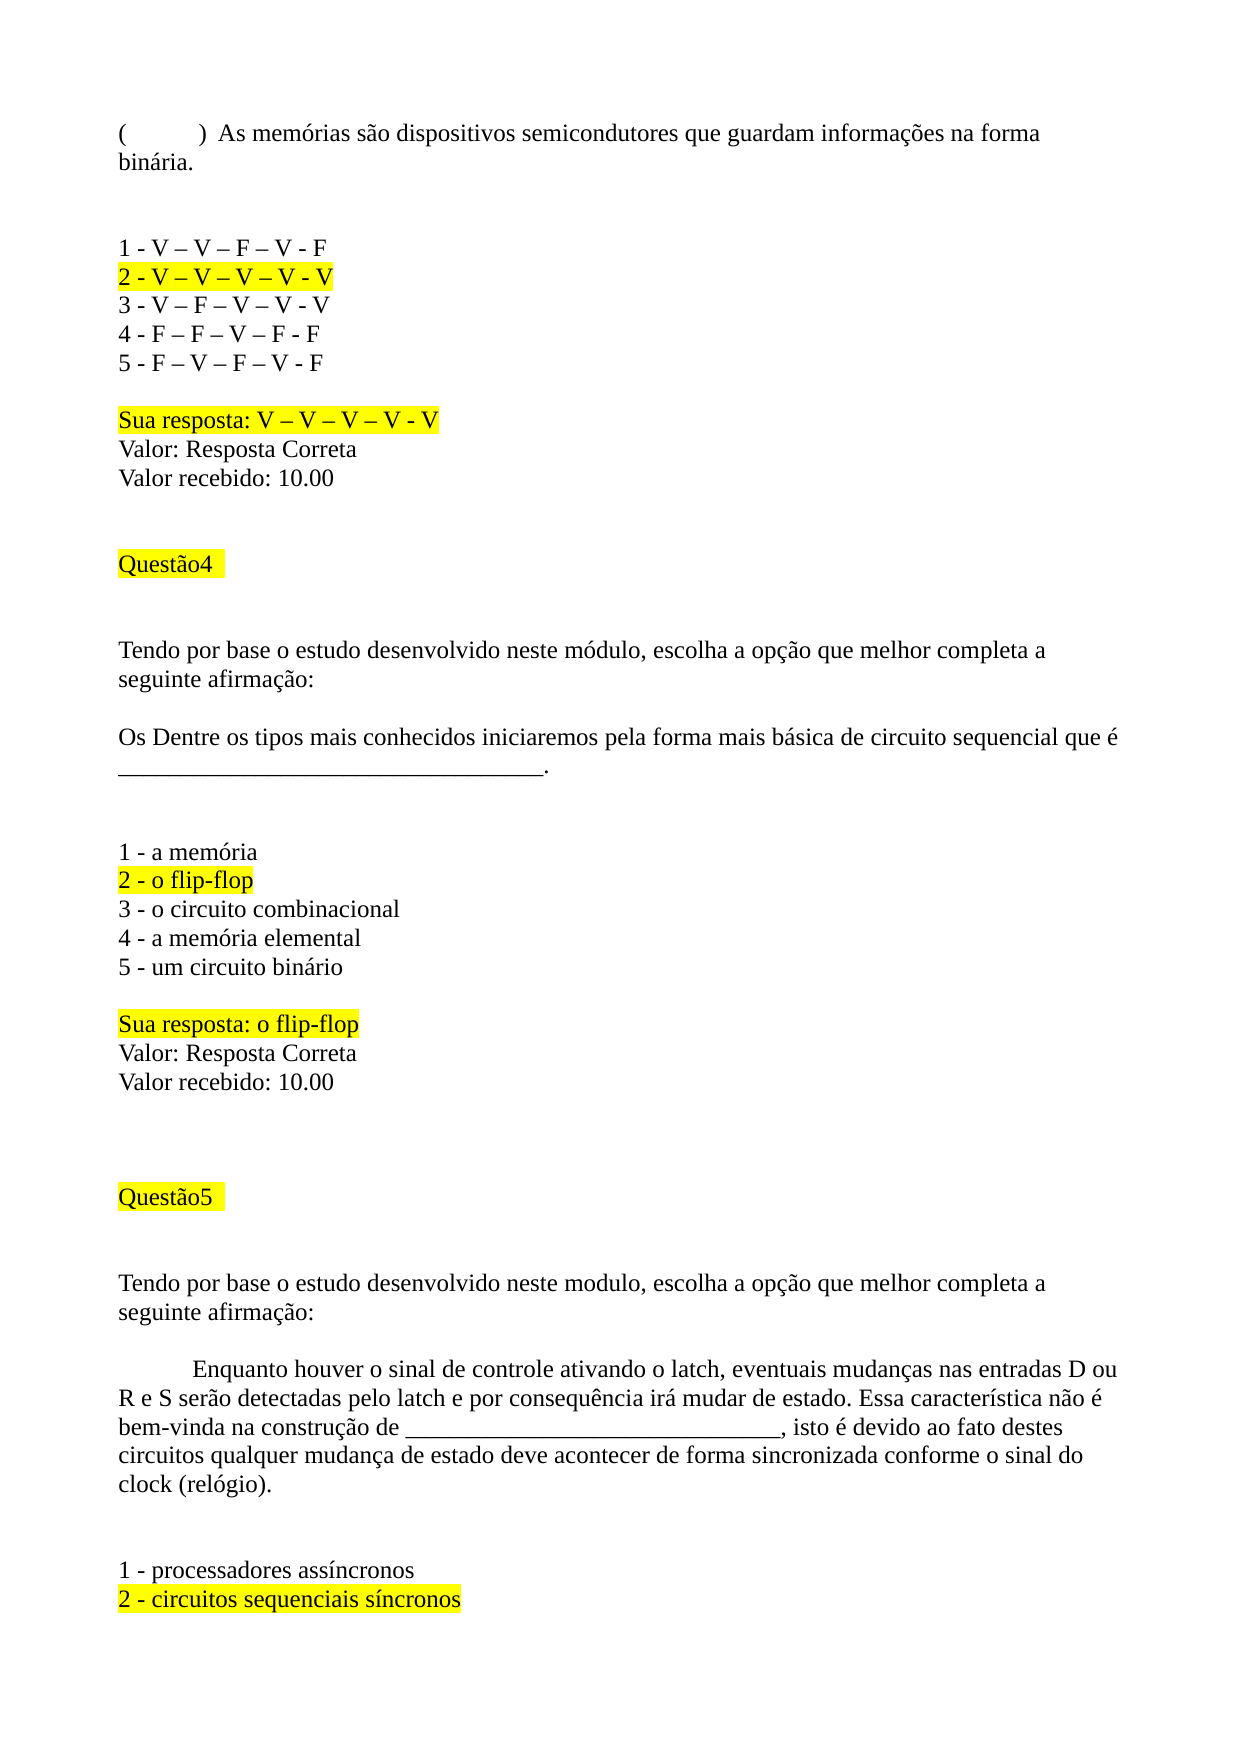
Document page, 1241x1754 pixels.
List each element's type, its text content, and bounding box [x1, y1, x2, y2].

text ( ) As memórias são dispositivos semicondutores que guardam informações na forma binária. [118, 118, 1122, 176]
text 4 - F – F – V – F - F [118, 319, 1122, 348]
text 2 - circuitos sequenciais síncronos [118, 1584, 1122, 1613]
text 1 - V – V – F – V - F [118, 233, 1122, 262]
text 3 - o circuito combinacional [118, 894, 1122, 923]
text Questão4 [118, 549, 1122, 578]
text 5 - F – V – F – V - F [118, 348, 1122, 377]
text 1 - processadores assíncronos [118, 1556, 1122, 1584]
text 3 - V – F – V – V - V [118, 291, 1122, 319]
text 4 - a memória elemental [118, 923, 1122, 952]
text 5 - um circuito binário [118, 952, 1122, 981]
text Tendo por base o estudo desenvolvido neste módulo, escolha a opção que melhor completa a seguinte afirmação: [118, 636, 1122, 693]
text Os Dentre os tipos mais conhecidos iniciaremos pela forma mais básica de circuito sequencial que é __________________________________. [118, 722, 1122, 779]
text Valor: Resposta Correta [118, 434, 1122, 463]
text Enquanto houver o sinal de controle ativando o latch, eventuais mudanças nas entradas D ou R e S serão detectadas pelo latch e por consequência irá mudar de estado. Essa característica não é bem-vinda na construção de ______________________________, isto é devido ao fato destes circuitos qualquer mudança de estado deve acontecer de forma sincronizada conforme o sinal do clock (relógio). [118, 1354, 1122, 1498]
text Sua resposta: o flip-flop [118, 1009, 1122, 1038]
text Valor: Resposta Correta [118, 1038, 1122, 1067]
text Tendo por base o estudo desenvolvido neste modulo, escolha a opção que melhor completa a seguinte afirmação: [118, 1268, 1122, 1326]
text 2 - o flip-flop [118, 866, 1122, 894]
text Valor recebido: 10.00 [118, 463, 1122, 492]
text Questão5 [118, 1182, 1122, 1211]
text Sua resposta: V – V – V – V - V [118, 406, 1122, 434]
text 2 - V – V – V – V - V [118, 262, 1122, 291]
text 1 - a memória [118, 837, 1122, 866]
text Valor recebido: 10.00 [118, 1067, 1122, 1096]
